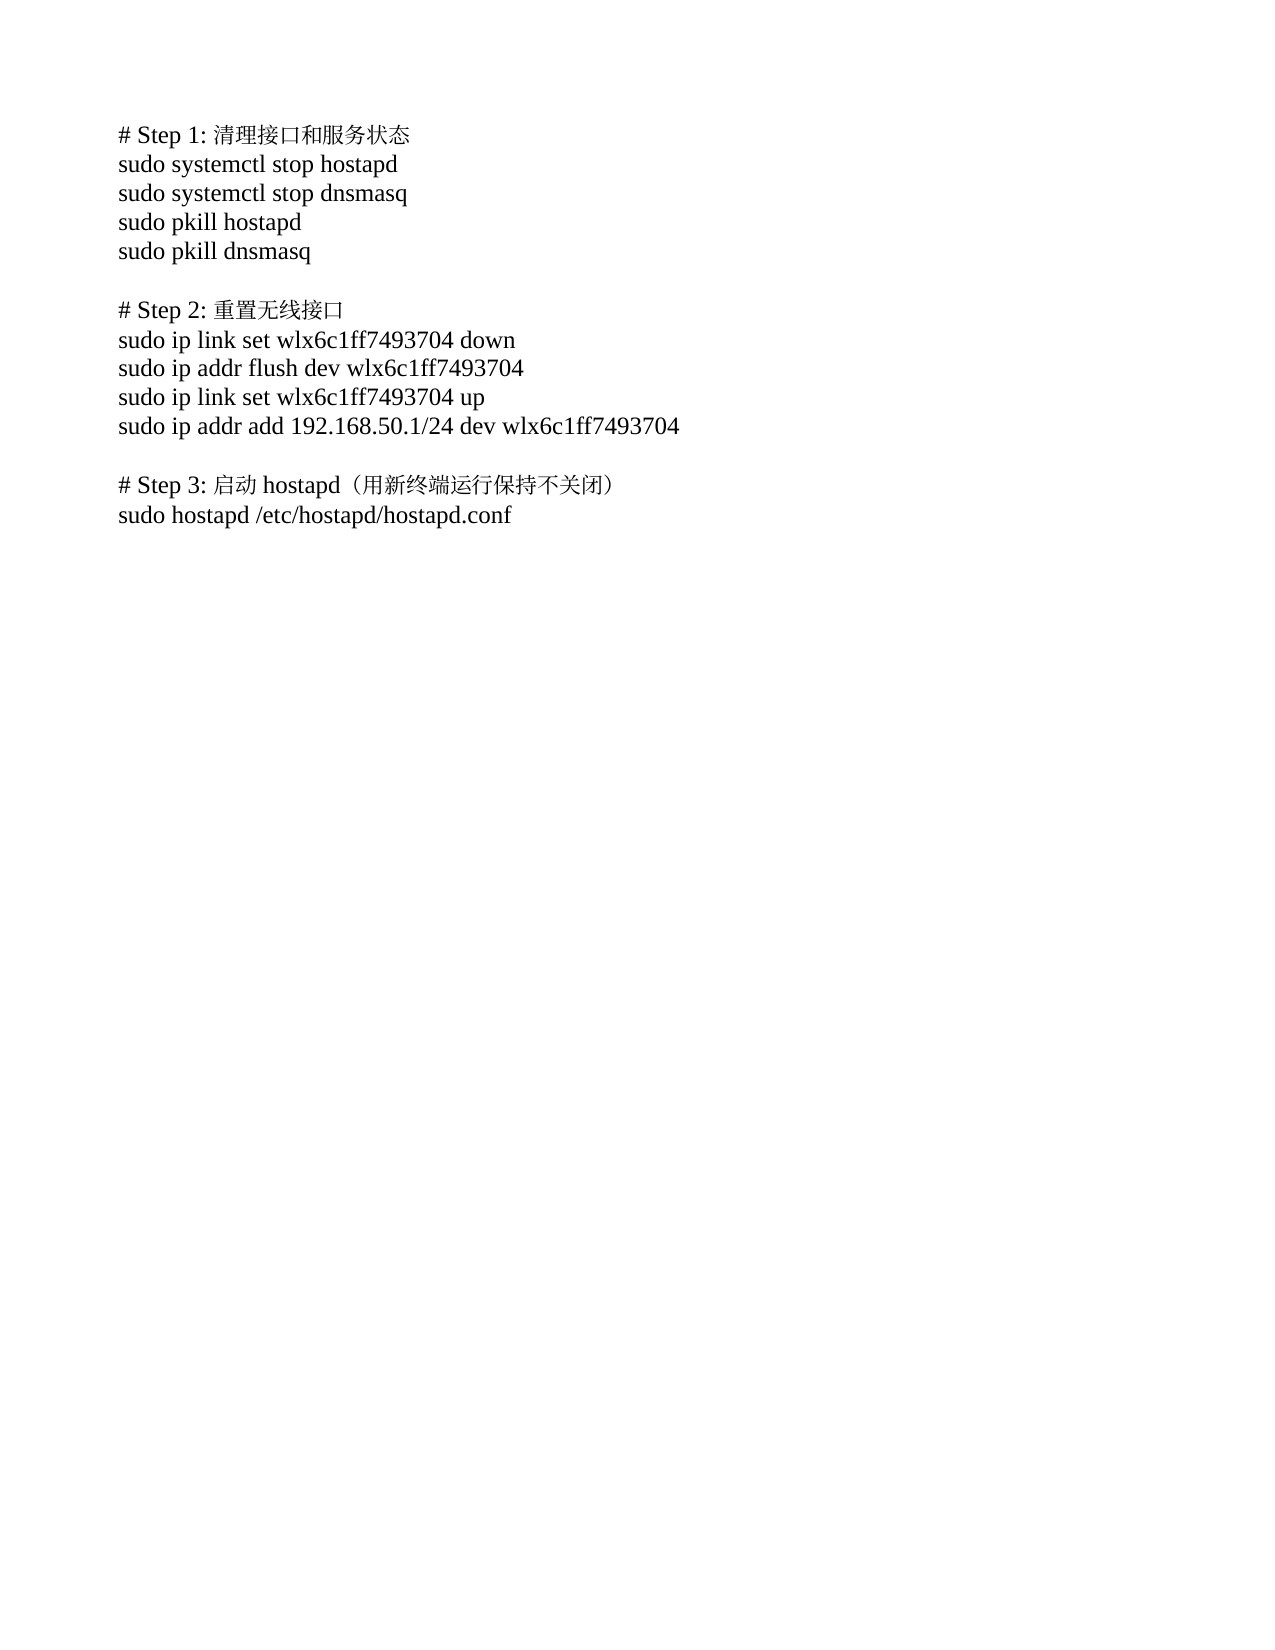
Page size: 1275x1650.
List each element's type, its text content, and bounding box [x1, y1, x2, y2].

text sudo ip addr add 192.168.50.1/24 dev wlx6c1ff7493704 [118, 411, 1157, 440]
text # Step 2: 重置无线接口 [118, 293, 1157, 325]
text # Step 3: 启动 hostapd（用新终端运行保持不关闭） [118, 468, 1157, 500]
text sudo hostapd /etc/hostapd/hostapd.conf [118, 500, 1157, 529]
text sudo pkill dnsmasq [118, 236, 1157, 264]
text sudo systemctl stop dnsmasq [118, 178, 1157, 207]
text sudo ip addr flush dev wlx6c1ff7493704 [118, 353, 1157, 382]
text sudo systemctl stop hostapd [118, 149, 1157, 178]
text sudo ip link set wlx6c1ff7493704 down [118, 325, 1157, 353]
text sudo ip link set wlx6c1ff7493704 up [118, 382, 1157, 411]
text # Step 1: 清理接口和服务状态 [118, 118, 1157, 149]
text sudo pkill hostapd [118, 207, 1157, 236]
